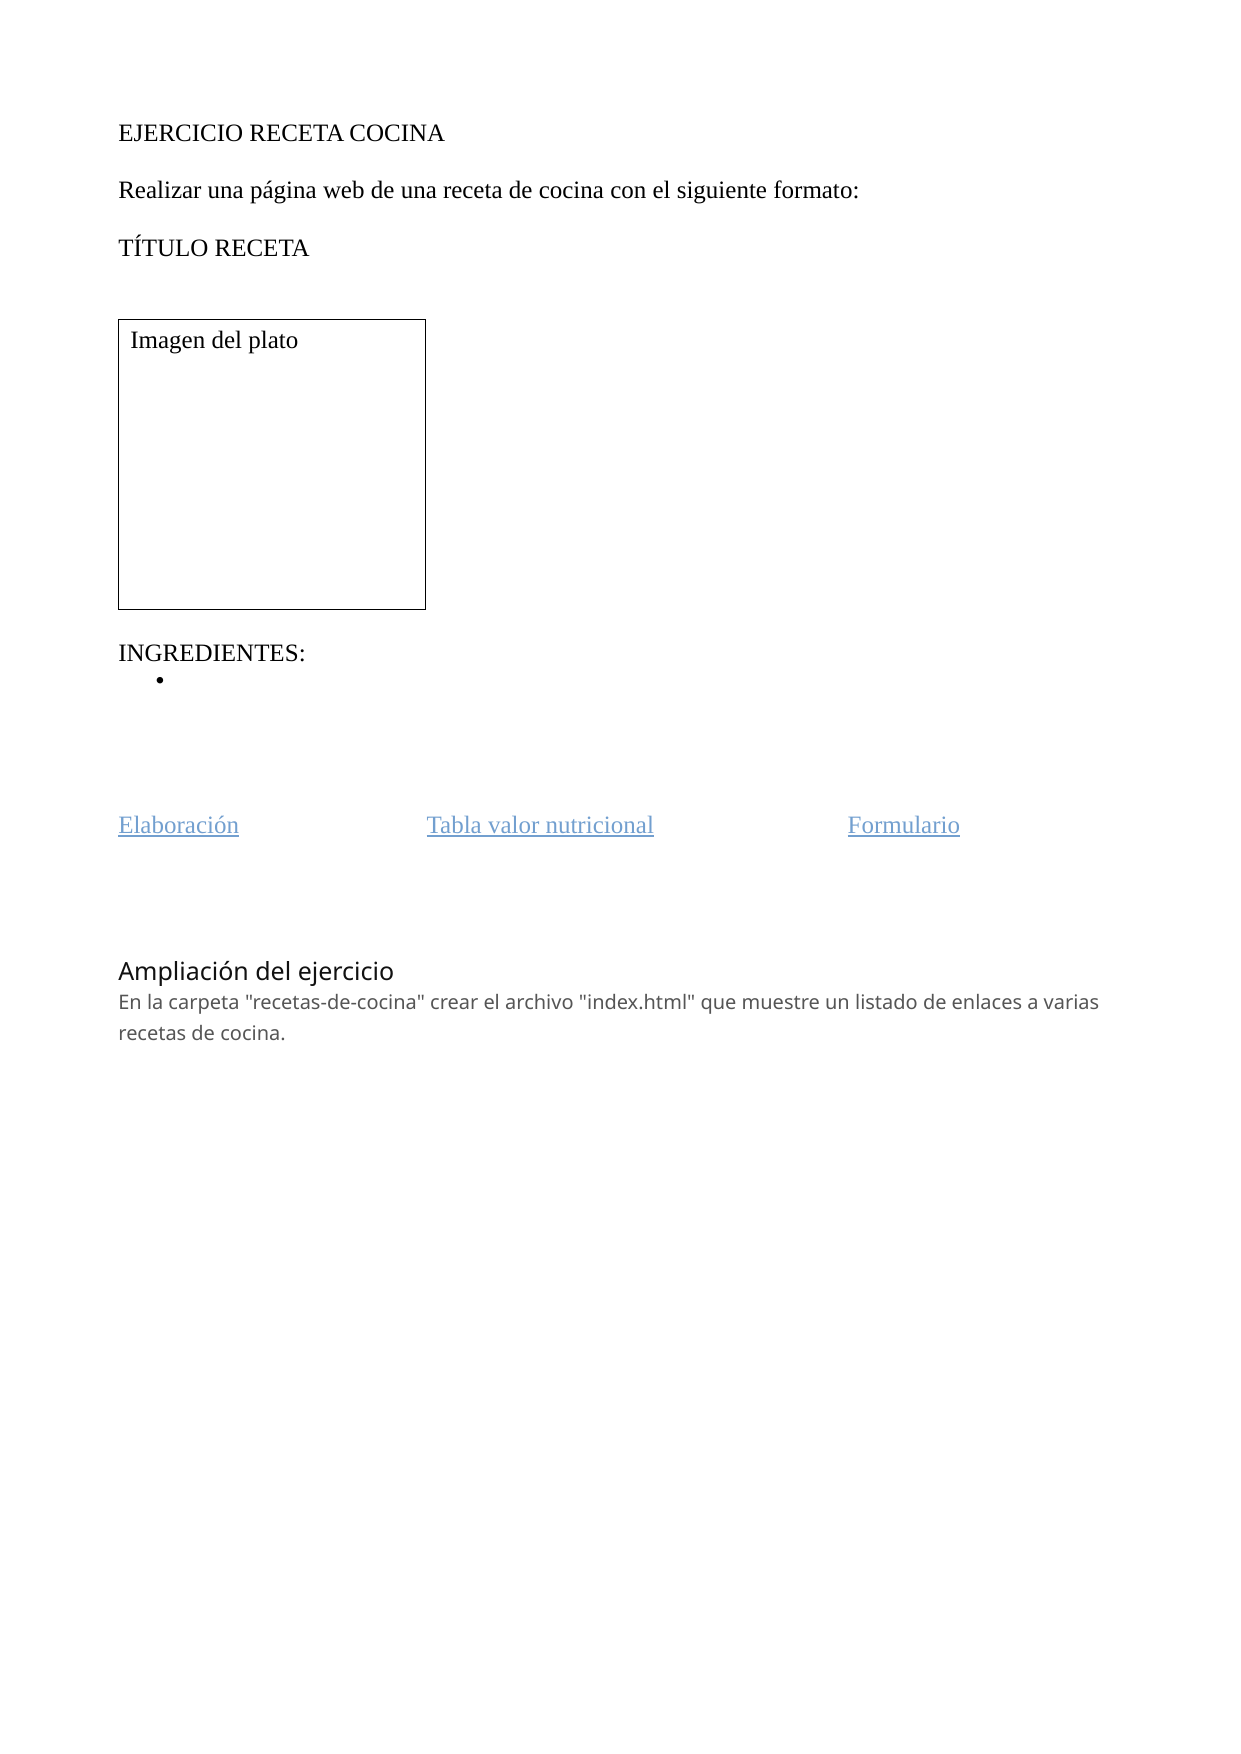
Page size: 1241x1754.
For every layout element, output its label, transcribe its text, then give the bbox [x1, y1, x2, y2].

text TÍTULO RECETA [118, 233, 1122, 262]
table_header Imagen del plato [119, 320, 425, 609]
text Ampliación del ejercicio [118, 954, 1122, 988]
text Elaboración Tabla valor nutricional Formulario [118, 810, 1122, 839]
text INGREDIENTES: [118, 638, 1122, 666]
text EJERCICIO RECETA COCINA [118, 118, 1122, 147]
text En la carpeta "recetas-de-cocina" crear el archivo "index.html" que muestre un listado de enlaces a varias recetas de cocina. [118, 988, 1122, 1047]
text Realizar una página web de una receta de cocina con el siguiente formato: [118, 176, 1122, 204]
